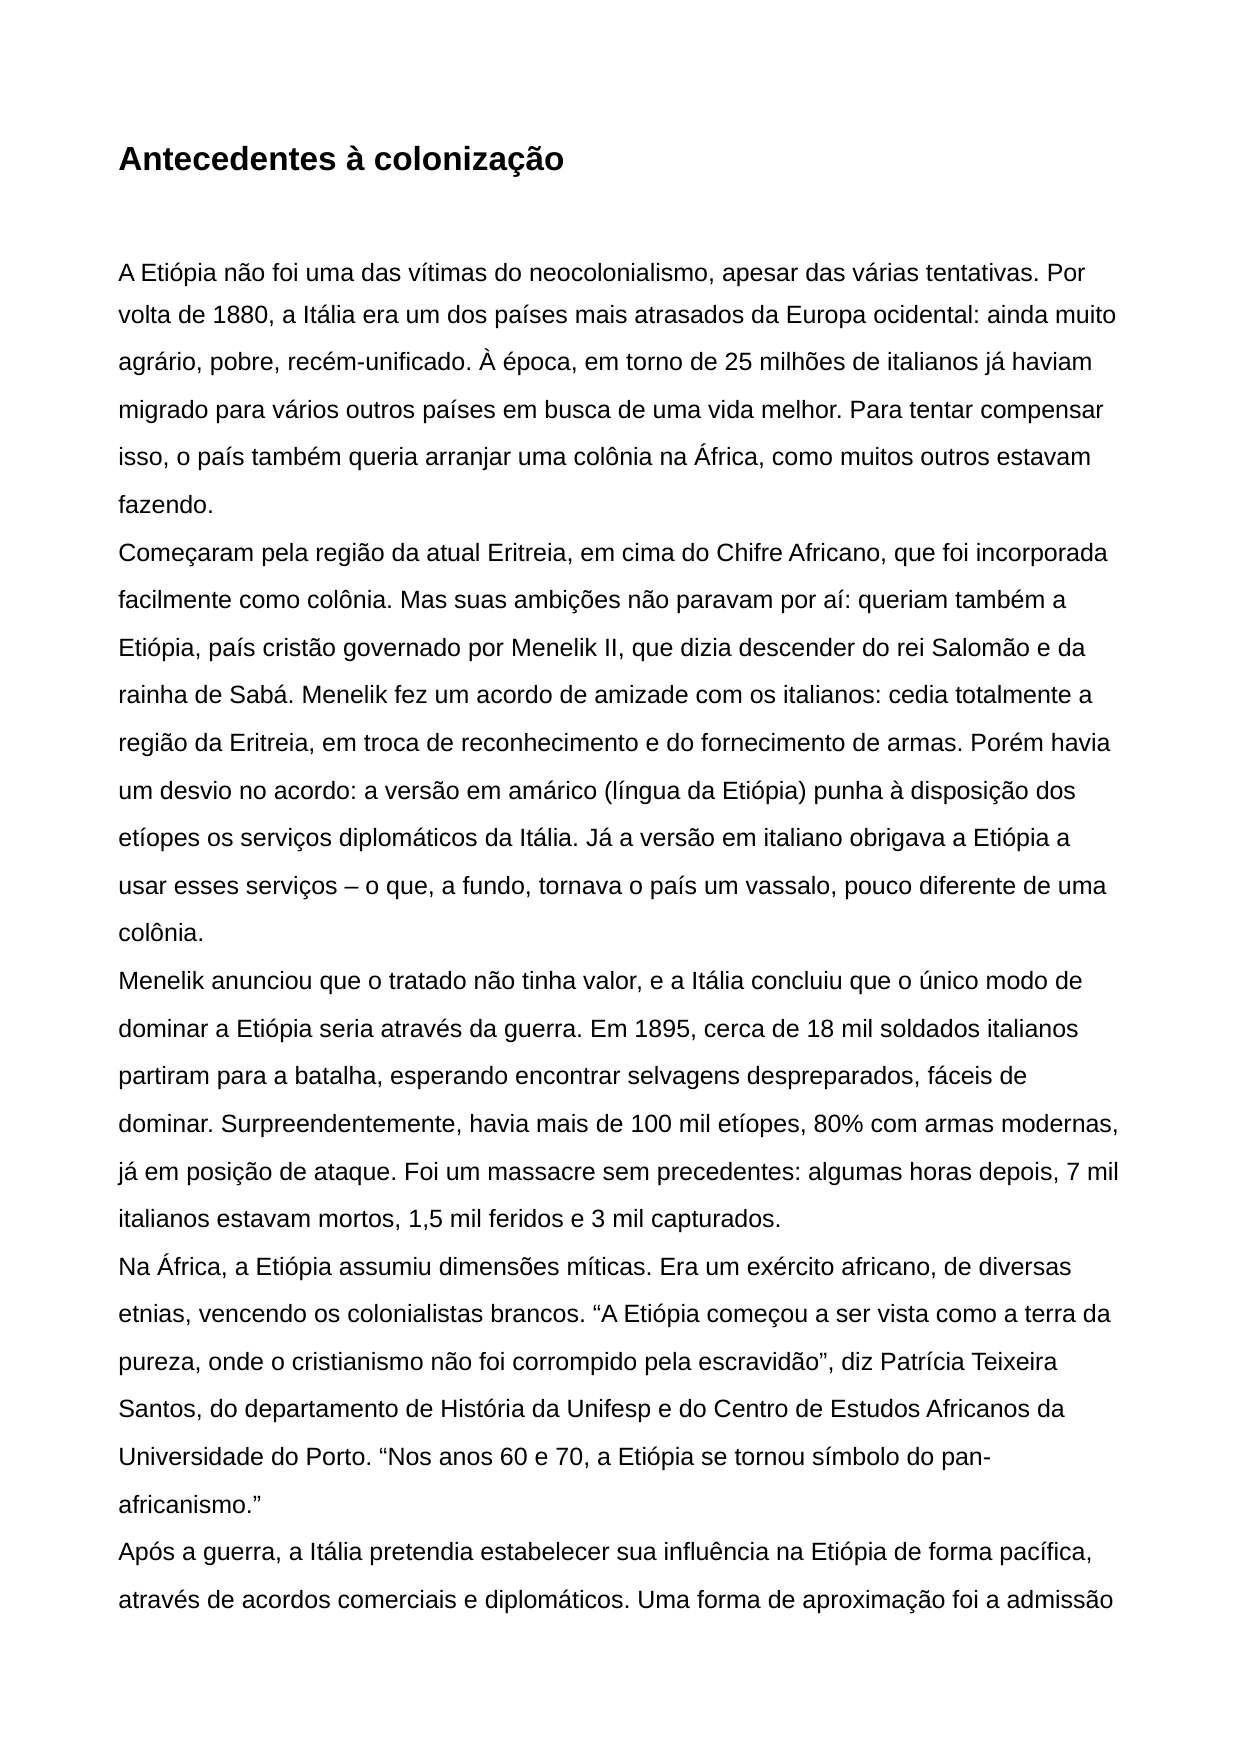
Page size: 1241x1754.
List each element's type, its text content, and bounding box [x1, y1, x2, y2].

subtitle já em posição de ataque. Foi um massacre sem precedentes: algumas horas depois, 7 mil [118, 1156, 1122, 1185]
subtitle A Etiópia não foi uma das vítimas do neocolonialismo, apesar das várias tentativas. Por [118, 258, 1122, 287]
subtitle agrário, pobre, recém-unificado. À época, em torno de 25 milhões de italianos já haviam [118, 347, 1122, 376]
subtitle Antecedentes à colonização [118, 139, 1122, 177]
subtitle migrado para vários outros países em busca de uma vida melhor. Para tentar compensar [118, 395, 1122, 423]
subtitle Na África, a Etiópia assumiu dimensões míticas. Era um exército africano, de diversas [118, 1252, 1122, 1280]
subtitle usar esses serviços – o que, a fundo, tornava o país um vassalo, pouco diferente de uma [118, 871, 1122, 899]
subtitle região da Eritreia, em troca de reconhecimento e do fornecimento de armas. Porém havia [118, 728, 1122, 757]
subtitle etíopes os serviços diplomáticos da Itália. Já a versão em italiano obrigava a Etiópia a [118, 823, 1122, 852]
subtitle Universidade do Porto. “Nos anos 60 e 70, a Etiópia se tornou símbolo do pan- [118, 1442, 1122, 1471]
subtitle dominar. Surpreendentemente, havia mais de 100 mil etíopes, 80% com armas modernas, [118, 1109, 1122, 1138]
subtitle pureza, onde o cristianismo não foi corrompido pela escravidão”, diz Patrícia Teixeira [118, 1347, 1122, 1376]
subtitle volta de 1880, a Itália era um dos países mais atrasados da Europa ocidental: ainda muito [118, 299, 1122, 328]
subtitle dominar a Etiópia seria através da guerra. Em 1895, cerca de 18 mil soldados italianos [118, 1014, 1122, 1042]
subtitle africanismo.” [118, 1490, 1122, 1518]
subtitle Começaram pela região da atual Eritreia, em cima do Chifre Africano, que foi incorporada [118, 538, 1122, 566]
subtitle partiram para a batalha, esperando encontrar selvagens despreparados, fáceis de [118, 1061, 1122, 1090]
subtitle facilmente como colônia. Mas suas ambições não paravam por aí: queriam também a [118, 585, 1122, 614]
subtitle Após a guerra, a Itália pretendia estabelecer sua influência na Etiópia de forma pacífica, [118, 1537, 1122, 1566]
subtitle italianos estavam mortos, 1,5 mil feridos e 3 mil capturados. [118, 1204, 1122, 1233]
subtitle colônia. [118, 918, 1122, 947]
subtitle rainha de Sabá. Menelik fez um acordo de amizade com os italianos: cedia totalmente a [118, 680, 1122, 709]
subtitle Santos, do departamento de História da Unifesp e do Centro de Estudos Africanos da [118, 1394, 1122, 1423]
subtitle através de acordos comerciais e diplomáticos. Uma forma de aproximação foi a admissão [118, 1585, 1122, 1614]
subtitle isso, o país também queria arranjar uma colônia na África, como muitos outros estavam [118, 442, 1122, 471]
subtitle etnias, vencendo os colonialistas brancos. “A Etiópia começou a ser vista como a terra da [118, 1299, 1122, 1328]
subtitle Menelik anunciou que o tratado não tinha valor, e a Itália concluiu que o único modo de [118, 966, 1122, 995]
subtitle Etiópia, país cristão governado por Menelik II, que dizia descender do rei Salomão e da [118, 633, 1122, 662]
subtitle fazendo. [118, 490, 1122, 519]
subtitle um desvio no acordo: a versão em amárico (língua da Etiópia) punha à disposição dos [118, 776, 1122, 804]
